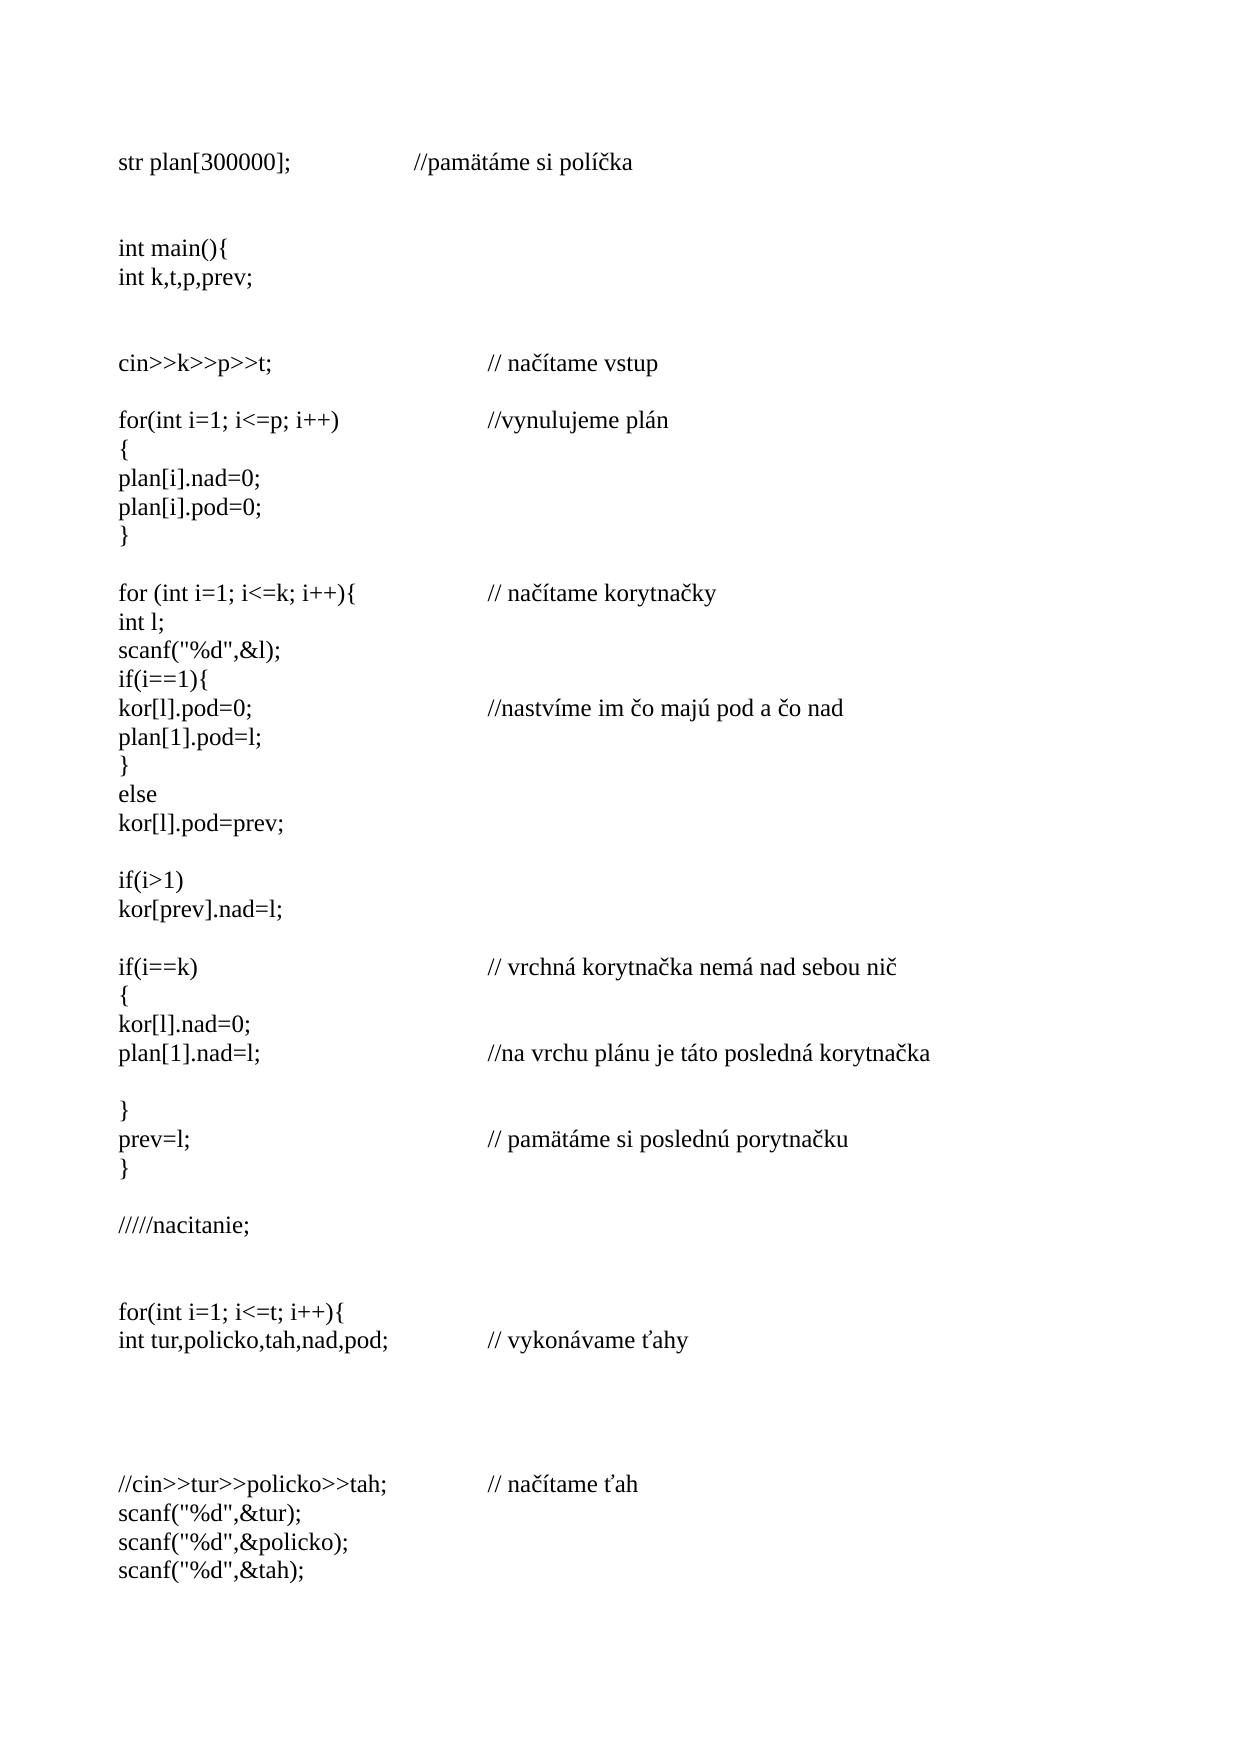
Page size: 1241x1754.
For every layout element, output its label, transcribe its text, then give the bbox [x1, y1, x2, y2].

text scanf("%d",&tur); [118, 1498, 1122, 1527]
text //cin>>tur>>policko>>tah; // načítame ťah [118, 1469, 1122, 1498]
text for(int i=1; i<=p; i++) //vynulujeme plán [118, 406, 1122, 434]
text int l; [118, 607, 1122, 636]
text } [118, 521, 1122, 549]
text plan[1].pod=l; [118, 722, 1122, 751]
text int main(){ [118, 233, 1122, 262]
text } [118, 1153, 1122, 1182]
text for (int i=1; i<=k; i++){ // načítame korytnačky [118, 578, 1122, 607]
text int tur,policko,tah,nad,pod; // vykonávame ťahy [118, 1326, 1122, 1354]
text plan[i].nad=0; [118, 463, 1122, 492]
text { [118, 434, 1122, 463]
text } [118, 751, 1122, 779]
text scanf("%d",&policko); [118, 1527, 1122, 1556]
text plan[i].pod=0; [118, 492, 1122, 521]
text kor[l].nad=0; [118, 1009, 1122, 1038]
text if(i>1) [118, 866, 1122, 894]
text scanf("%d",&l); [118, 636, 1122, 664]
text else [118, 779, 1122, 808]
text { [118, 981, 1122, 1009]
text plan[1].nad=l; //na vrchu plánu je táto posledná korytnačka [118, 1038, 1122, 1067]
text /////nacitanie; [118, 1211, 1122, 1239]
text cin>>k>>p>>t; // načítame vstup [118, 348, 1122, 377]
text if(i==1){ [118, 664, 1122, 693]
text prev=l; // pamätáme si poslednú porytnačku [118, 1124, 1122, 1153]
text scanf("%d",&tah); [118, 1556, 1122, 1584]
text } [118, 1096, 1122, 1124]
text if(i==k) // vrchná korytnačka nemá nad sebou nič [118, 952, 1122, 981]
text str plan[300000]; //pamätáme si políčka [118, 147, 1122, 176]
text kor[l].pod=0; //nastvíme im čo majú pod a čo nad [118, 693, 1122, 722]
text kor[prev].nad=l; [118, 894, 1122, 923]
text for(int i=1; i<=t; i++){ [118, 1297, 1122, 1326]
text kor[l].pod=prev; [118, 808, 1122, 837]
text int k,t,p,prev; [118, 262, 1122, 291]
